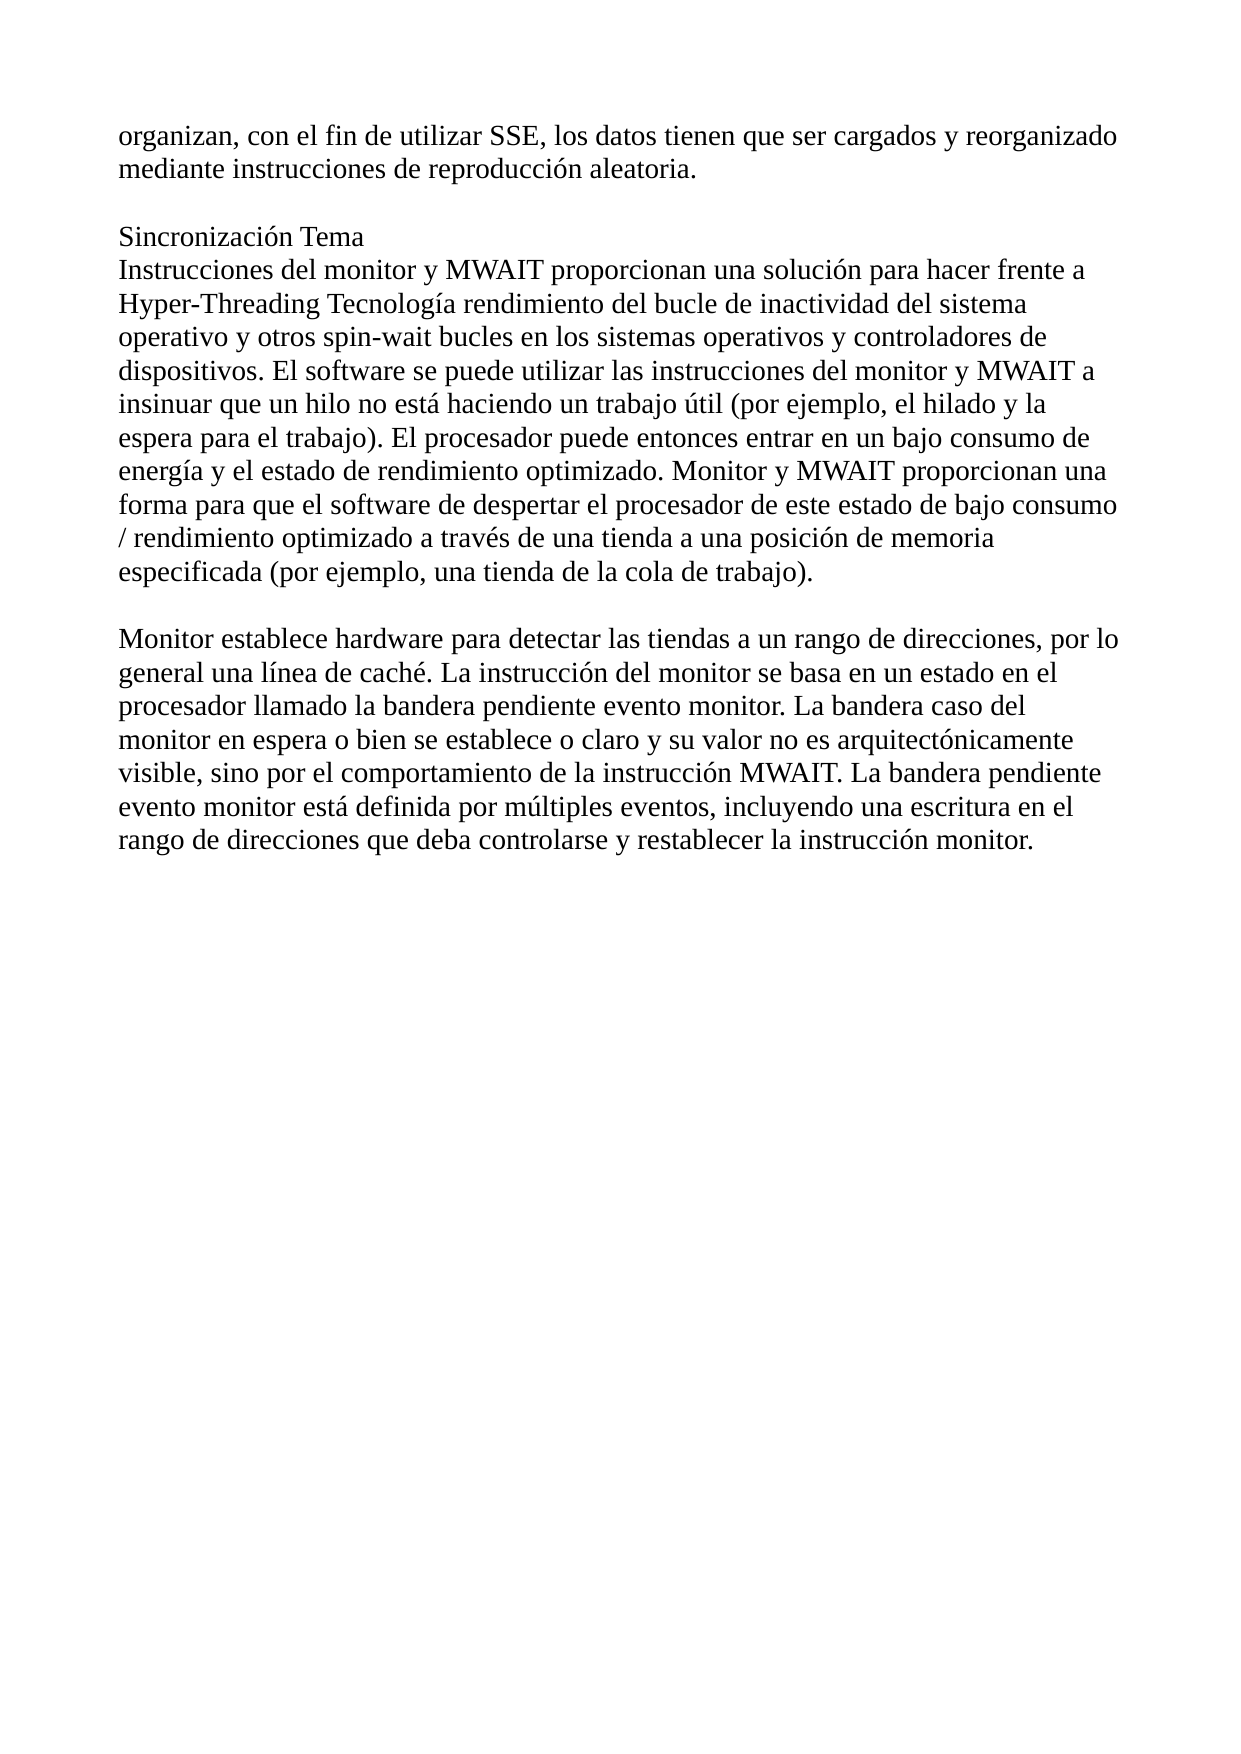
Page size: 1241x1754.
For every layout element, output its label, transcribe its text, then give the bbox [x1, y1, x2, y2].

text Monitor establece hardware para detectar las tiendas a un rango de direcciones, por lo general una línea de caché. La instrucción del monitor se basa en un estado en el procesador llamado la bandera pendiente evento monitor. La bandera caso del monitor en espera o bien se establece o claro y su valor no es arquitectónicamente visible, sino por el comportamiento de la instrucción MWAIT. La bandera pendiente evento monitor está definida por múltiples eventos, incluyendo una escritura en el rango de direcciones que deba controlarse y restablecer la instrucción monitor. [118, 621, 1122, 856]
text Instrucciones del monitor y MWAIT proporcionan una solución para hacer frente a Hyper-Threading Tecnología rendimiento del bucle de inactividad del sistema operativo y otros spin-wait bucles en los sistemas operativos y controladores de dispositivos. El software se puede utilizar las instrucciones del monitor y MWAIT a insinuar que un hilo no está haciendo un trabajo útil (por ejemplo, el hilado y la espera para el trabajo). El procesador puede entonces entrar en un bajo consumo de energía y el estado de rendimiento optimizado. Monitor y MWAIT proporcionan una forma para que el software de despertar el procesador de este estado de bajo consumo / rendimiento optimizado a través de una tienda a una posición de memoria especificada (por ejemplo, una tienda de la cola de trabajo). [118, 252, 1122, 588]
text organizan, con el fin de utilizar SSE, los datos tienen que ser cargados y reorganizado mediante instrucciones de reproducción aleatoria. [118, 118, 1122, 185]
text Sincronización Tema [118, 219, 1122, 252]
